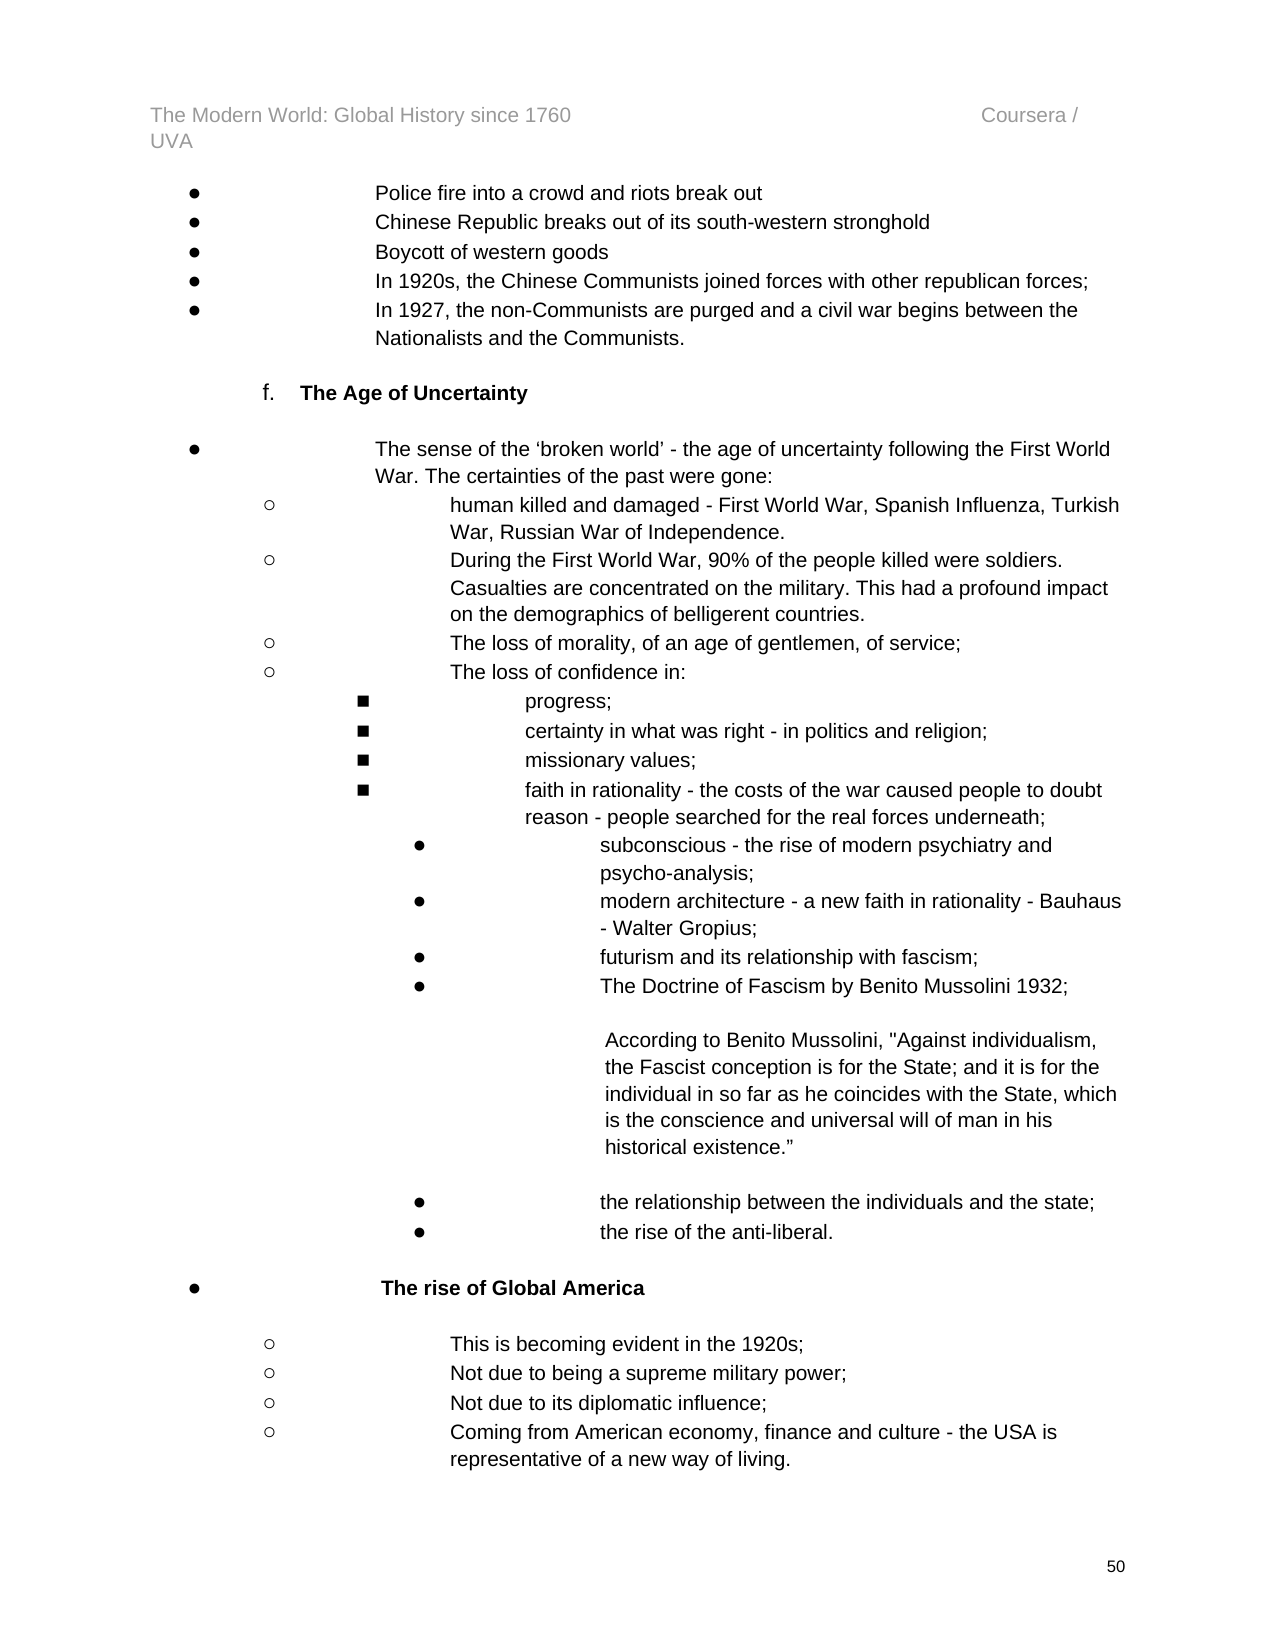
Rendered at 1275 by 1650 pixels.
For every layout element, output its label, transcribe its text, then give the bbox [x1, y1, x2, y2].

list futurism and its relationship with fascism; [412, 943, 1125, 969]
list The loss of confidence in: [262, 659, 1125, 684]
list the rise of the anti-liberal. [412, 1218, 1125, 1244]
list certainty in what was right - in politics and religion; [356, 718, 1125, 743]
list This is becoming evident in the 1920s; [262, 1330, 1125, 1356]
list The Age of Uncertainty [262, 379, 1125, 405]
list Chinese Republic breaks out of its south-western stronghold [187, 209, 1125, 235]
list In 1927, the non-Communists are purged and a civil war begins between the Nationalists and the Communists. [187, 297, 1125, 349]
list missionary values; [356, 747, 1125, 773]
text According to Benito Mussolini, "Against individualism, the Fascist conception is for the State; and it is for the individual in so far as he coincides with the State, which is the conscience and universal will of man in his historical existence.” [605, 1029, 1125, 1159]
list The sense of the ‘broken world’ - the age of uncertainty following the First World War. The certainties of the past were gone: [187, 436, 1125, 488]
list The loss of morality, of an age of gentlemen, of service; [262, 629, 1125, 655]
list human killed and damaged - First World War, Spanish Influenza, Turkish War, Russian War of Independence. [262, 491, 1125, 544]
list Not due to being a supreme military power; [262, 1360, 1125, 1385]
list Police fire into a crowd and riots break out [187, 180, 1125, 205]
list Coming from American economy, finance and culture - the USA is representative of a new way of living. [262, 1418, 1125, 1471]
list Boycott of western goods [187, 238, 1125, 264]
list The Doctrine of Fascism by Benito Mussolini 1932; [412, 973, 1125, 998]
list subconscious - the rise of modern psychiatry and psycho-analysis; [412, 832, 1125, 884]
list The rise of Global America [187, 1274, 1125, 1300]
list In 1920s, the Chinese Communists joined forces with other republican forces; [187, 268, 1125, 293]
list During the First World War, 90% of the people killed were soldiers. Casualties are concentrated on the military. This had a profound impact on the demographics of belligerent countries. [262, 547, 1125, 626]
list progress; [356, 688, 1125, 714]
list the relationship between the individuals and the state; [412, 1189, 1125, 1214]
list Not due to its diplomatic influence; [262, 1389, 1125, 1415]
list faith in rationality - the costs of the war caused people to doubt reason - people searched for the real forces underneath; [356, 776, 1125, 829]
list modern architecture - a new faith in rationality - Bauhaus - Walter Gropius; [412, 888, 1125, 940]
